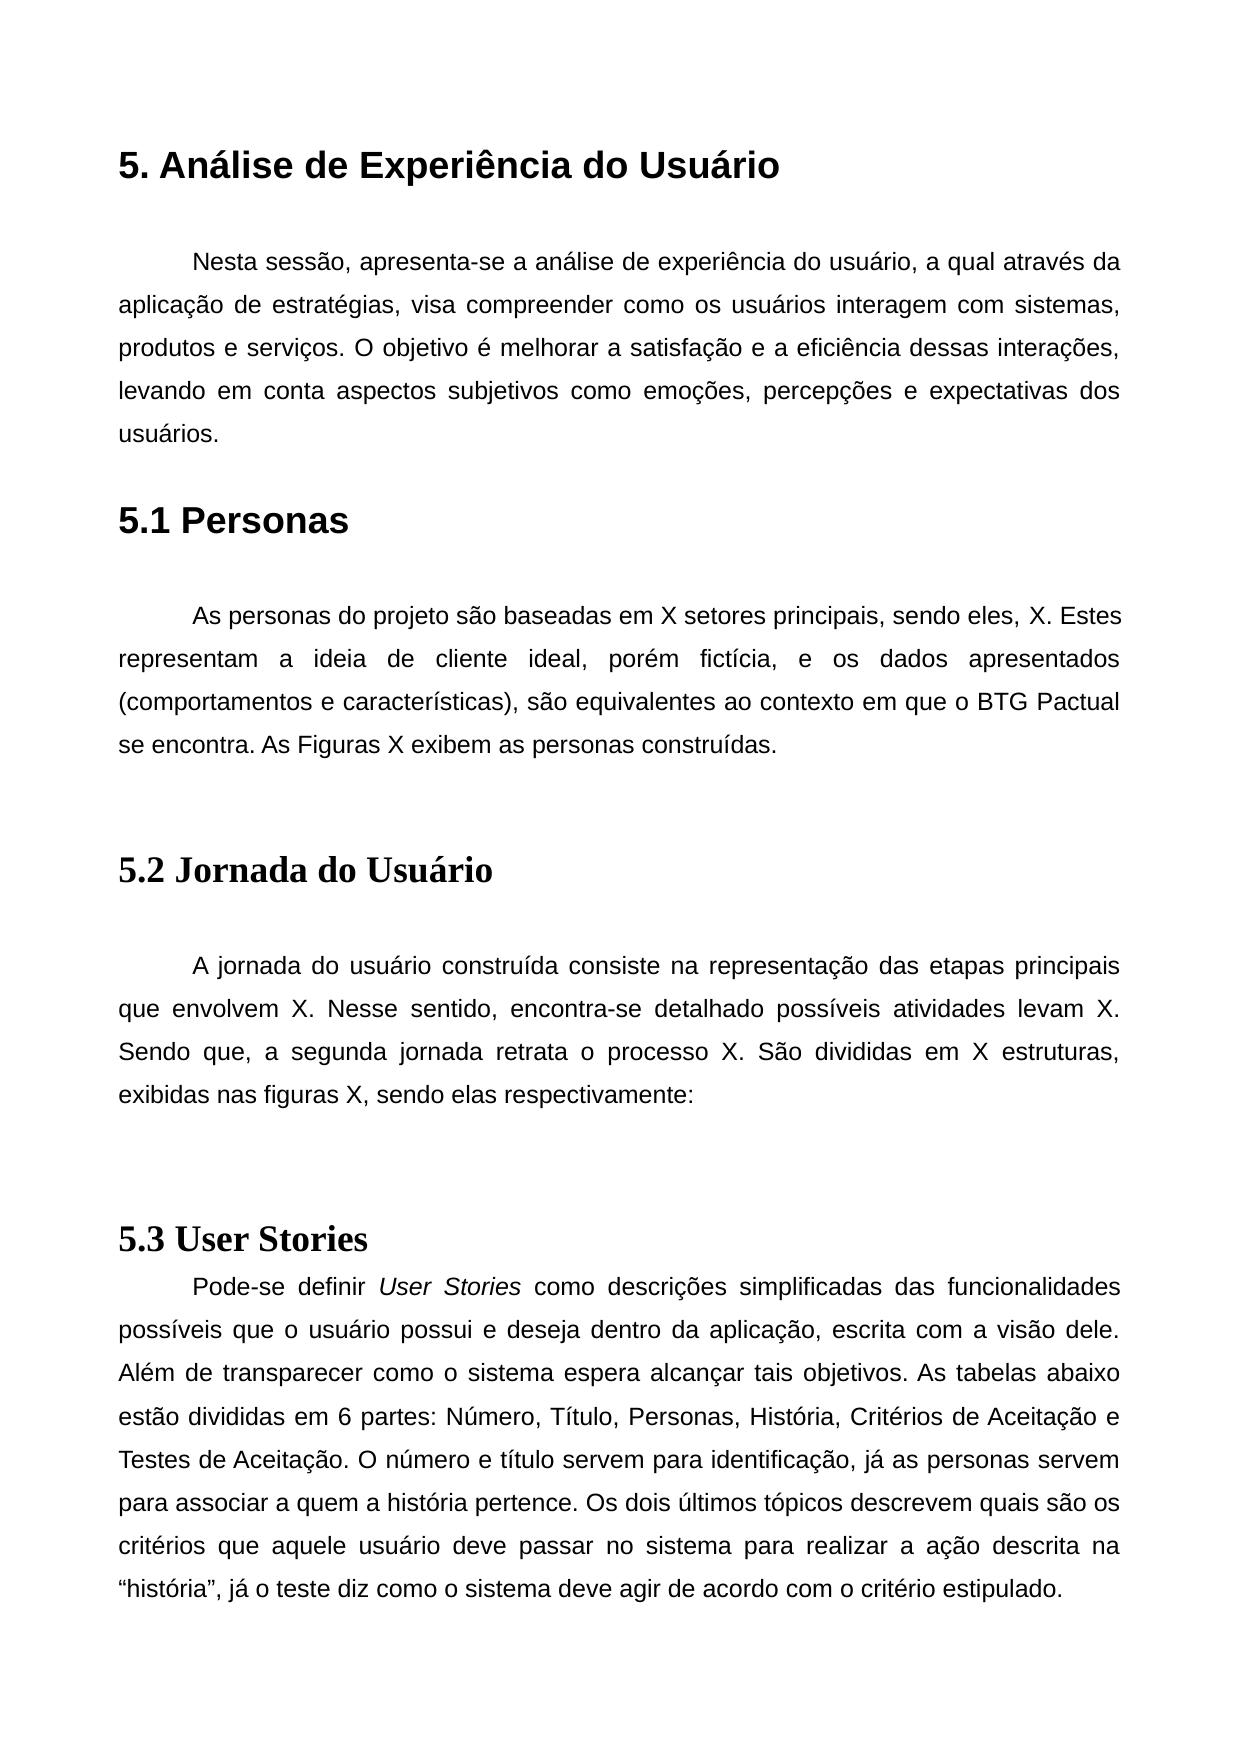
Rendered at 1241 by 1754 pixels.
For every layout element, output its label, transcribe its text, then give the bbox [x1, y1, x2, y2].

text Pode-se definir User Stories como descrições simplificadas das funcionalidades possíveis que o usuário possui e deseja dentro da aplicação, escrita com a visão dele. Além de transparecer como o sistema espera alcançar tais objetivos. As tabelas abaixo estão divididas em 6 partes: Número, Título, Personas, História, Critérios de Aceitação e Testes de Aceitação. O número e título servem para identificação, já as personas servem para associar a quem a história pertence. Os dois últimos tópicos descrevem quais são os critérios que aquele usuário deve passar no sistema para realizar a ação descrita na “história”, já o teste diz como o sistema deve agir de acordo com o critério estipulado. [118, 1272, 1122, 1603]
text As personas do projeto são baseadas em X setores principais, sendo eles, X. Estes representam a ideia de cliente ideal, porém fictícia, e os dados apresentados (comportamentos e características), são equivalentes ao contexto em que o BTG Pactual se encontra. As Figuras X exibem as personas construídas. [118, 601, 1122, 759]
subtitle 5.3 User Stories [118, 1217, 1122, 1260]
text Nesta sessão, apresenta-se a análise de experiência do usuário, a qual através da aplicação de estratégias, visa compreender como os usuários interagem com sistemas, produtos e serviços. O objetivo é melhorar a satisfação e a eficiência dessas interações, levando em conta aspectos subjetivos como emoções, percepções e expectativas dos usuários. [118, 247, 1122, 448]
text A jornada do usuário construída consiste na representação das etapas principais que envolvem X. Nesse sentido, encontra-se detalhado possíveis atividades levam X. Sendo que, a segunda jornada retrata o processo X. São divididas em X estruturas, exibidas nas figuras X, sendo elas respectivamente: [118, 951, 1122, 1109]
subtitle 5.1 Personas [118, 498, 1122, 541]
subtitle 5. Análise de Experiência do Usuário [118, 143, 1122, 187]
subtitle 5.2 Jornada do Usuário [118, 848, 1122, 891]
